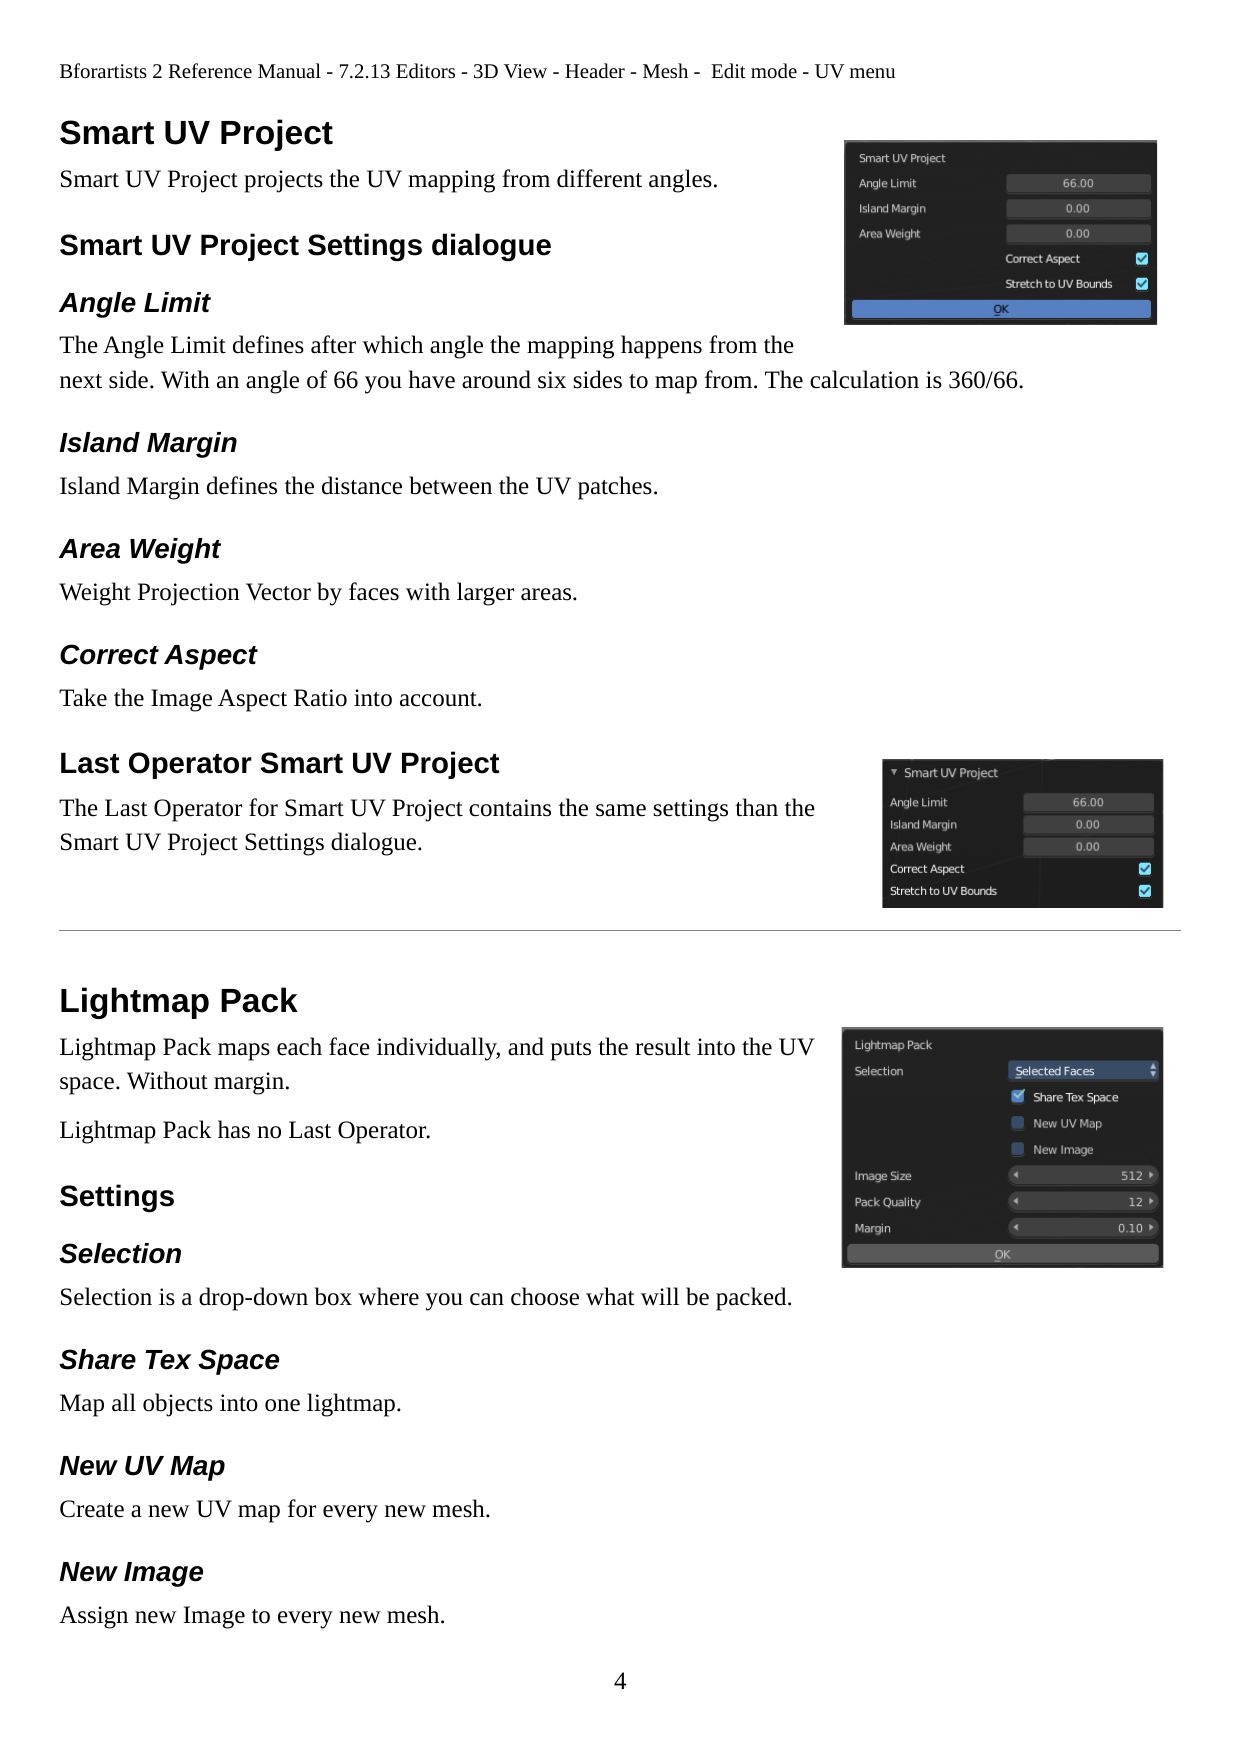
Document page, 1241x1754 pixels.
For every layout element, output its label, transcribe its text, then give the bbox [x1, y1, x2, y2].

subtitle Last Operator Smart UV Project [59, 746, 1181, 780]
subtitle Correct Aspect [59, 638, 1181, 670]
subtitle New Image [59, 1555, 1181, 1587]
text Create a new UV map for every new mesh. [59, 1494, 1181, 1523]
text The Angle Limit defines after which angle the mapping happens from the next side. With an angle of 66 you have around six sides to map from. The calculation is 360/66. [59, 331, 1181, 394]
text Lightmap Pack has no Last Operator. [59, 1115, 841, 1144]
text Weight Projection Vector by faces with larger areas. [59, 577, 1181, 606]
subtitle Selection [59, 1238, 1181, 1269]
subtitle Lightmap Pack [59, 981, 1181, 1019]
subtitle New UV Map [59, 1449, 1181, 1481]
picture [841, 1027, 1164, 1268]
subtitle Share Tex Space [59, 1343, 1181, 1375]
text Lightmap Pack maps each face individually, and puts the result into the UV space. Without margin. [59, 1032, 841, 1095]
subtitle Smart UV Project [59, 113, 1181, 151]
subtitle Angle Limit [59, 286, 844, 318]
text The Last Operator for Smart UV Project contains the same settings than the Smart UV Project Settings dialogue. [59, 793, 882, 856]
subtitle [1158, 227, 1181, 261]
text Selection is a drop-down box where you can choose what will be packed. [59, 1282, 1181, 1311]
text Smart UV Project projects the UV mapping from different angles. [59, 164, 844, 192]
text Take the Image Aspect Ratio into account. [59, 683, 1181, 712]
subtitle Area Weight [59, 532, 1181, 564]
text Map all objects into one lightmap. [59, 1388, 1181, 1417]
text Assign new Image to every new mesh. [59, 1600, 1181, 1628]
text Island Margin defines the distance between the UV patches. [59, 471, 1181, 500]
subtitle Smart UV Project Settings dialogue [59, 227, 844, 261]
subtitle Island Margin [59, 427, 1181, 458]
subtitle [1158, 286, 1181, 318]
subtitle Settings [59, 1179, 841, 1213]
picture [844, 140, 1158, 325]
picture [882, 759, 1164, 908]
subtitle [1164, 1179, 1181, 1213]
